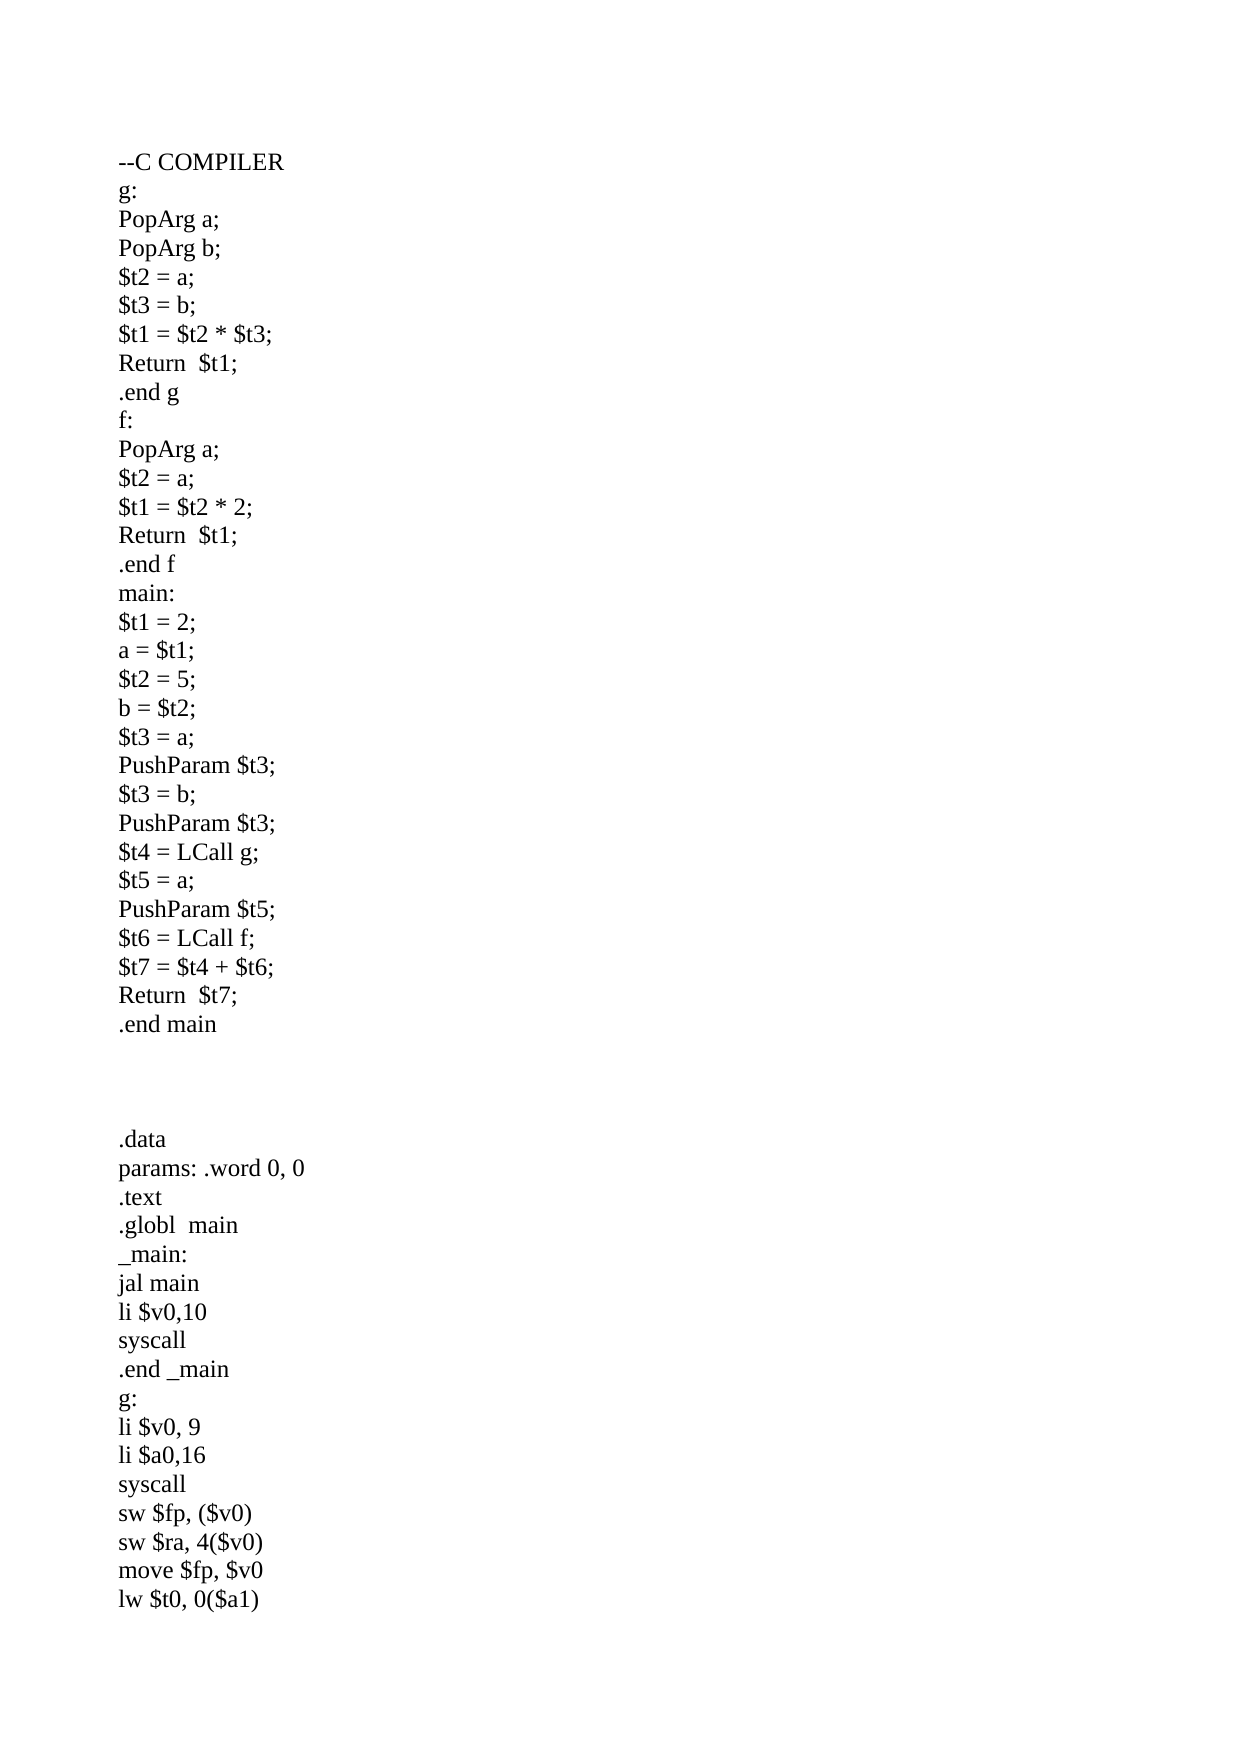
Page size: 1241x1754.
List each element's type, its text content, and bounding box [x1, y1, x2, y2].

text $t1 = $t2 * $t3; [118, 319, 1122, 348]
text .globl main [118, 1211, 1122, 1239]
text main: [118, 578, 1122, 607]
text sw $ra, 4($v0) [118, 1527, 1122, 1556]
text Return $t7; [118, 981, 1122, 1009]
text a = $t1; [118, 636, 1122, 664]
text li $v0, 9 [118, 1412, 1122, 1441]
text params: .word 0, 0 [118, 1153, 1122, 1182]
text f: [118, 406, 1122, 434]
text g: [118, 176, 1122, 204]
text PushParam $t5; [118, 894, 1122, 923]
text $t6 = LCall f; [118, 923, 1122, 952]
text $t2 = a; [118, 262, 1122, 291]
text PopArg a; [118, 434, 1122, 463]
text PopArg b; [118, 233, 1122, 262]
text b = $t2; [118, 693, 1122, 722]
text Return $t1; [118, 348, 1122, 377]
text .end f [118, 549, 1122, 578]
text .text [118, 1182, 1122, 1211]
text syscall [118, 1326, 1122, 1354]
text PopArg a; [118, 204, 1122, 233]
text --C COMPILER [118, 147, 1122, 176]
text $t3 = b; [118, 291, 1122, 319]
text $t2 = 5; [118, 664, 1122, 693]
text PushParam $t3; [118, 808, 1122, 837]
text jal main [118, 1268, 1122, 1297]
text PushParam $t3; [118, 751, 1122, 779]
text $t7 = $t4 + $t6; [118, 952, 1122, 981]
text syscall [118, 1469, 1122, 1498]
text $t1 = 2; [118, 607, 1122, 636]
text Return $t1; [118, 521, 1122, 549]
text sw $fp, ($v0) [118, 1498, 1122, 1527]
text .end g [118, 377, 1122, 406]
text $t4 = LCall g; [118, 837, 1122, 866]
text $t3 = b; [118, 779, 1122, 808]
text move $fp, $v0 [118, 1556, 1122, 1584]
text .data [118, 1124, 1122, 1153]
text li $a0,16 [118, 1441, 1122, 1469]
text .end _main [118, 1354, 1122, 1383]
text $t2 = a; [118, 463, 1122, 492]
text g: [118, 1383, 1122, 1412]
text li $v0,10 [118, 1297, 1122, 1326]
text .end main [118, 1009, 1122, 1038]
text $t1 = $t2 * 2; [118, 492, 1122, 521]
text $t3 = a; [118, 722, 1122, 751]
text lw $t0, 0($a1) [118, 1584, 1122, 1613]
text $t5 = a; [118, 866, 1122, 894]
text _main: [118, 1239, 1122, 1268]
